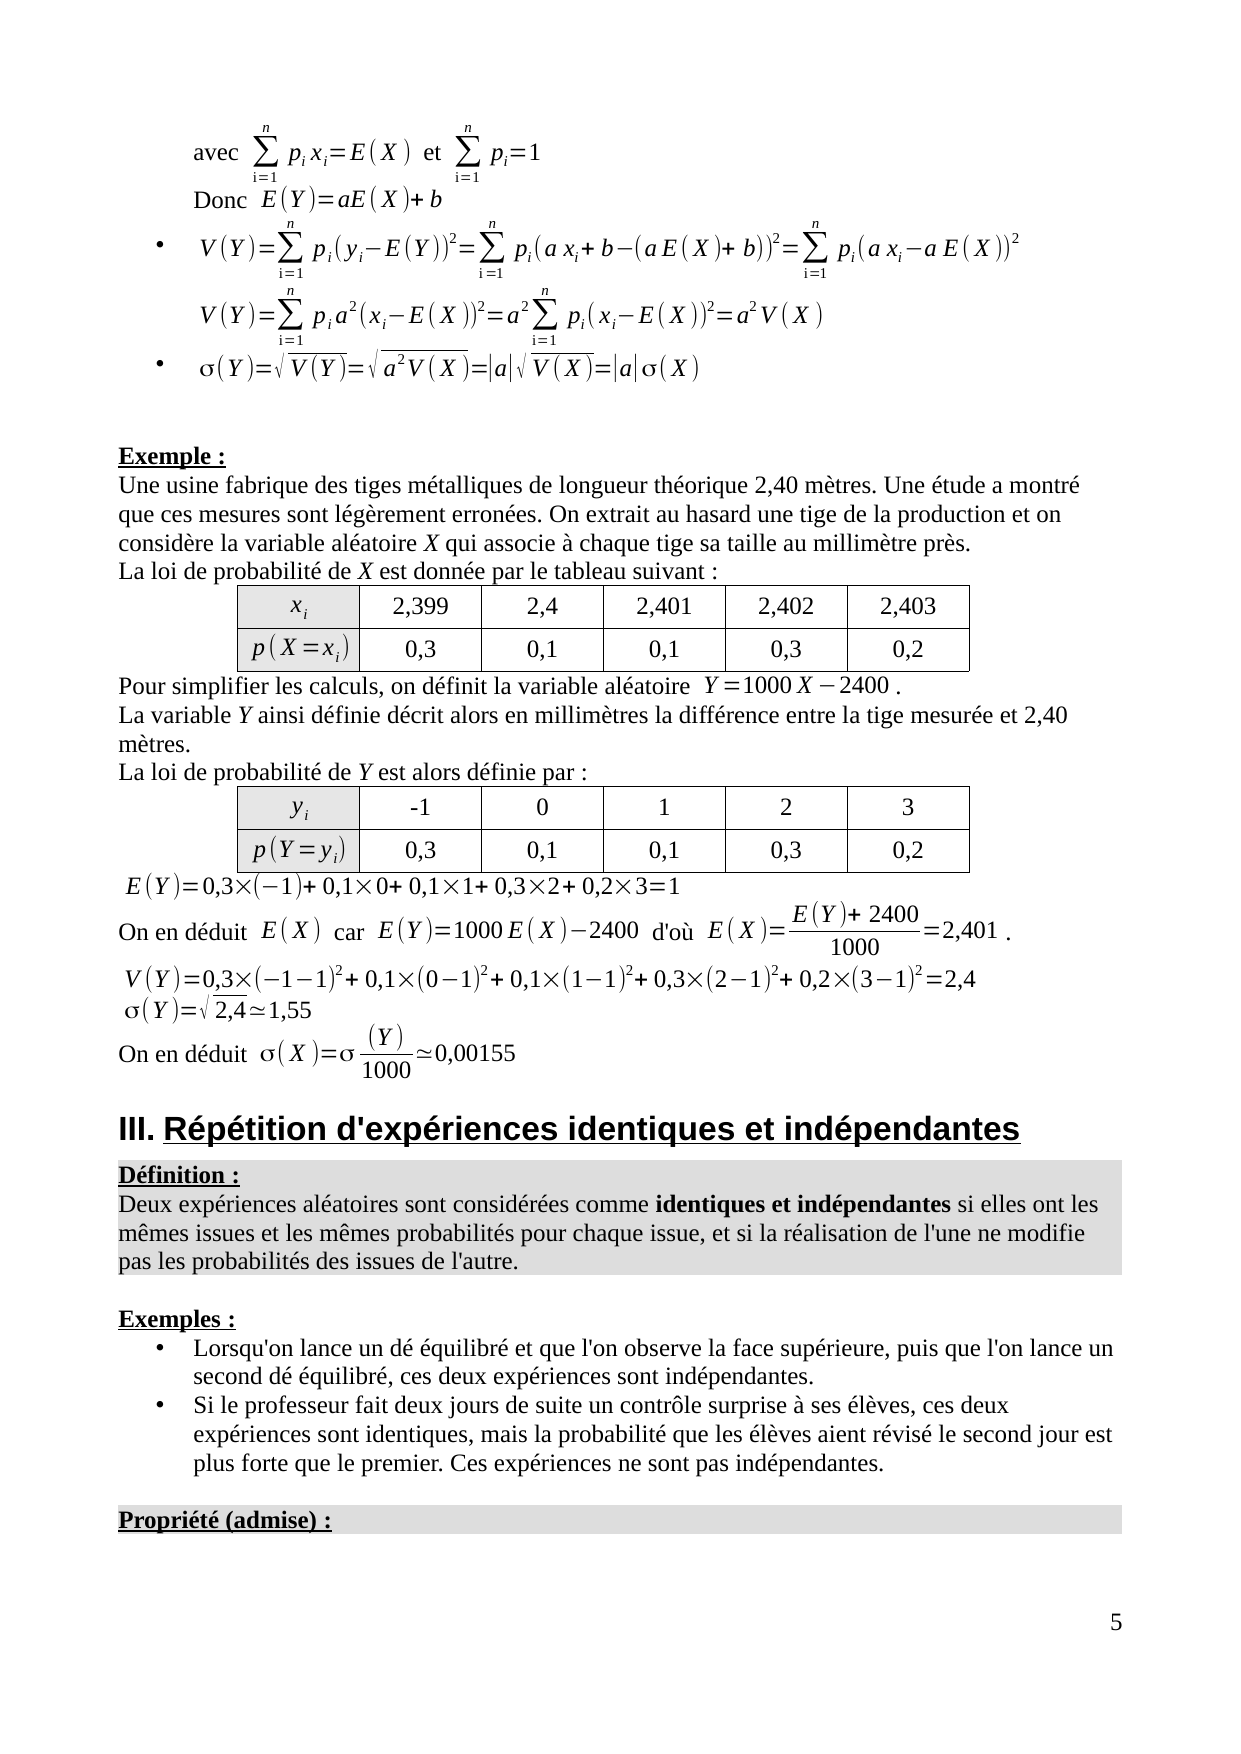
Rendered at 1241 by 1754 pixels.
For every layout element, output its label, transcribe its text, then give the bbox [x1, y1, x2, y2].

text La loi de probabilité de Y est alors définie par : [118, 757, 1122, 786]
text Exemples : [118, 1304, 1122, 1333]
list Lorsqu'on lance un dé équilibré et que l'on observe la face supérieure, puis que l'on lance un second dé équilibré, ces deux expériences sont indépendantes. [156, 1333, 1122, 1390]
table_header 2 [726, 787, 847, 829]
table_header [238, 787, 359, 829]
text Deux expériences aléatoires sont considérées comme identiques et indépendantes si elles ont les mêmes issues et les mêmes probabilités pour chaque issue, et si la réalisation de l'une ne modifie pas les probabilités des issues de l'autre. [118, 1189, 1122, 1275]
text Une usine fabrique des tiges métalliques de longueur théorique 2,40 mètres. Une étude a montré que ces mesures sont légèrement erronées. On extrait au hasard une tige de la production et on considère la variable aléatoire X qui associe à chaque tige sa taille au millimètre près. [118, 470, 1122, 556]
table_cell 0,1 [604, 629, 725, 671]
text Exemple : [118, 441, 1122, 470]
table_cell 0,3 [360, 830, 481, 872]
table_cell 0,2 [848, 830, 969, 872]
table_cell [238, 830, 359, 872]
text Propriété (admise) : [118, 1505, 1122, 1534]
table_header 1 [604, 787, 725, 829]
subtitle Répétition d'expériences identiques et indépendantes [118, 1109, 1122, 1148]
table_cell 0,1 [482, 830, 603, 872]
table_header -1 [360, 787, 481, 829]
table_cell 0,1 [482, 629, 603, 671]
list Si le professeur fait deux jours de suite un contrôle surprise à ses élèves, ces deux expériences sont identiques, mais la probabilité que les élèves aient révisé le second jour est plus forte que le premier. Ces expériences ne sont pas indépendantes. [156, 1390, 1122, 1476]
table_cell 0,3 [360, 629, 481, 671]
table_header 2,403 [848, 586, 969, 628]
table_cell 0,2 [848, 629, 969, 671]
table_header 2,402 [726, 586, 847, 628]
text On en déduit car d'où . [118, 901, 1122, 961]
table_cell 0,3 [726, 830, 847, 872]
table_header 2,399 [360, 586, 481, 628]
list avec et [156, 118, 1122, 185]
table_cell 0,1 [604, 830, 725, 872]
table_header 2,4 [482, 586, 603, 628]
text La loi de probabilité de X est donnée par le tableau suivant : [118, 556, 1122, 585]
list Donc [156, 185, 1122, 214]
table_header [238, 586, 359, 628]
table_header 0 [482, 787, 603, 829]
text La variable Y ainsi définie décrit alors en millimètres la différence entre la tige mesurée et 2,40 mètres. [118, 700, 1122, 757]
text Définition : [118, 1160, 1122, 1189]
table_header 3 [848, 787, 969, 829]
text Pour simplifier les calculs, on définit la variable aléatoire . [118, 671, 1122, 700]
table_cell [238, 629, 359, 671]
table_cell 0,3 [726, 629, 847, 671]
table_header 2,401 [604, 586, 725, 628]
text On en déduit [118, 1024, 1122, 1084]
